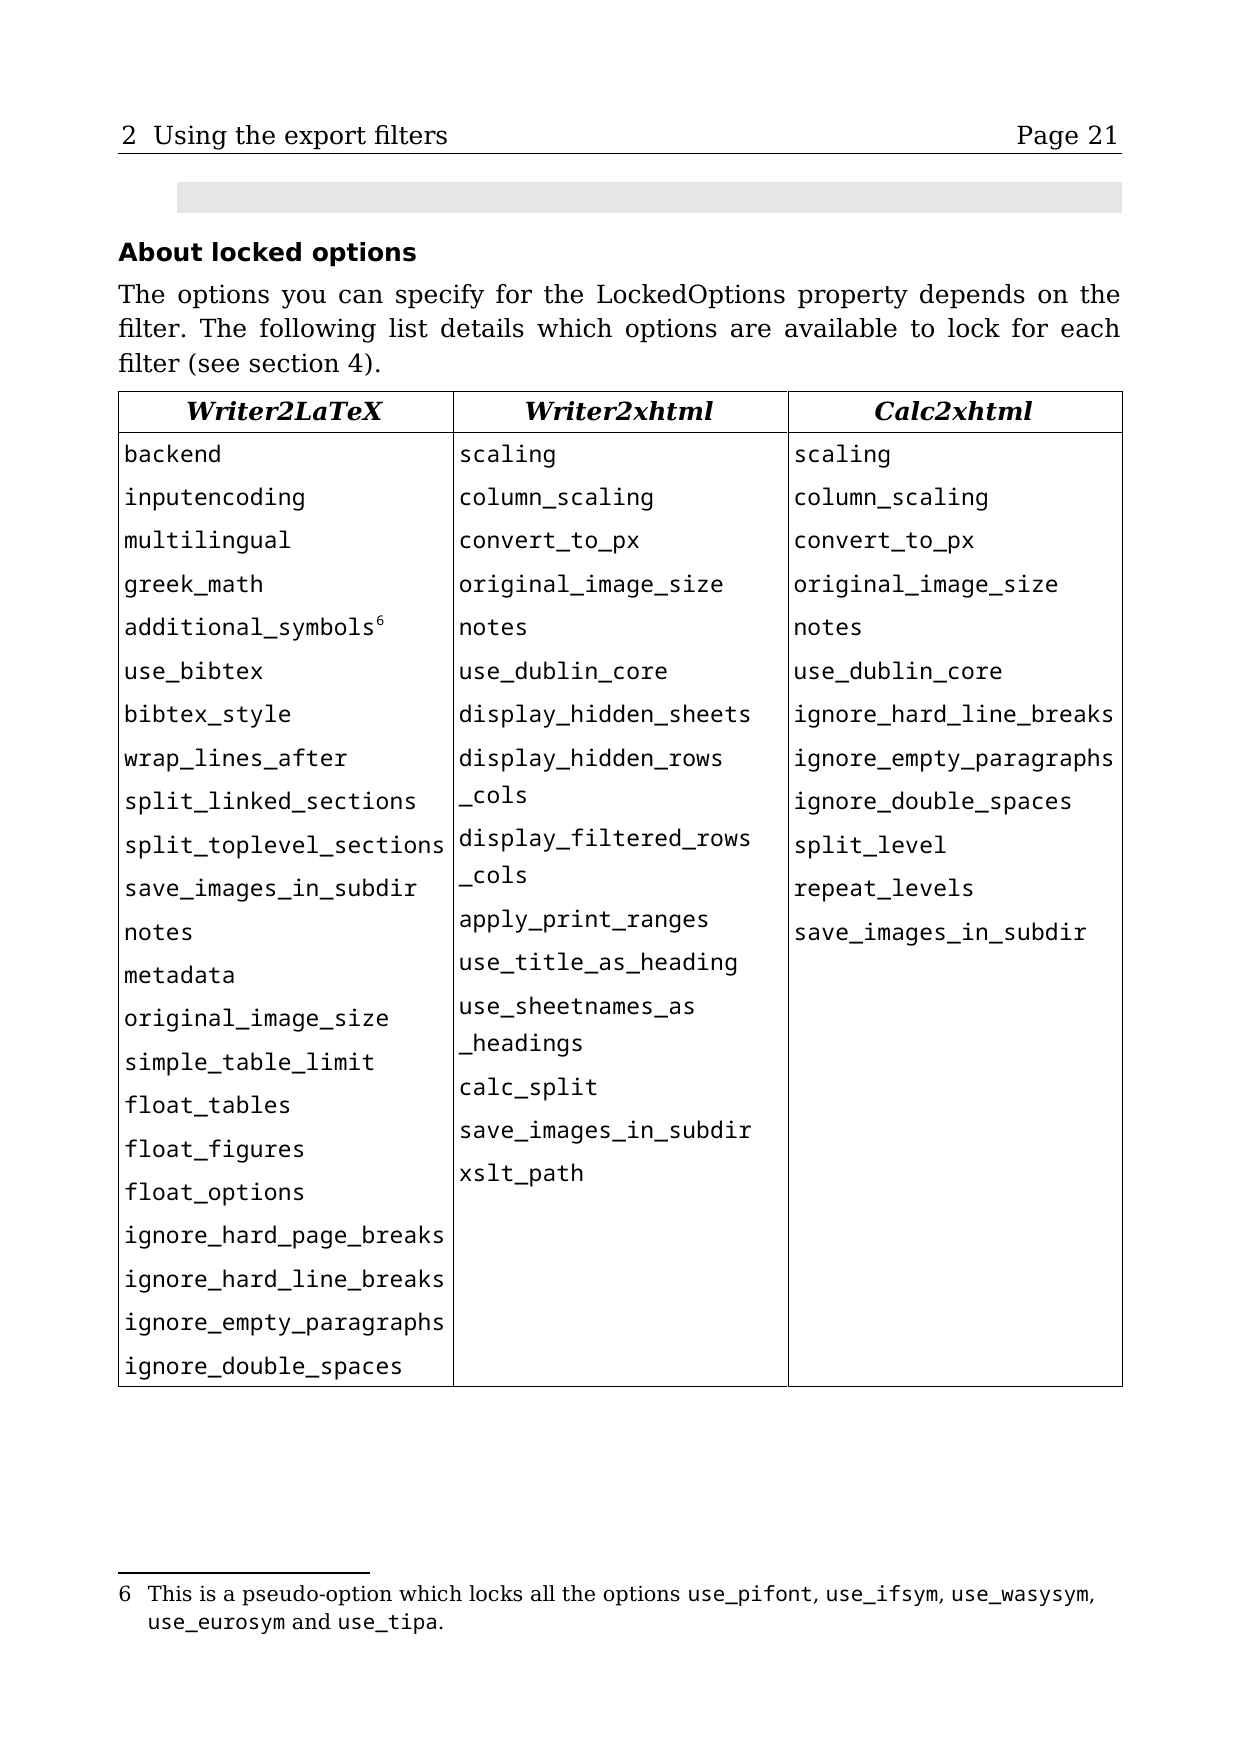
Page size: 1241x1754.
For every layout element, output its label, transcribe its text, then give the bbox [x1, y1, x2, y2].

table_cell scaling column_scaling convert_to_px original_image_size notes use_dublin_core ignore_hard_line_breaks ignore_empty_paragraphs ignore_double_spaces split_level repeat_levels save_images_in_subdir [789, 433, 1122, 1386]
text The options you can specify for the LockedOptions property depends on the filter. The following list details which options are available to lock for each filter (see section 4). [118, 280, 1122, 378]
table_header Calc2xhtml [789, 392, 1122, 432]
table_header Writer2xhtml [454, 392, 787, 432]
table_header Writer2LaTeX [119, 392, 453, 432]
table_cell backend inputencoding multilingual greek_math additional_symbols use_bibtex bibtex_style wrap_lines_after split_linked_sections split_toplevel_sections save_images_in_subdir notes metadata original_image_size simple_table_limit float_tables float_figures float_options ignore_hard_page_breaks ignore_hard_line_breaks ignore_empty_paragraphs ignore_double_spaces [119, 433, 453, 1386]
subtitle About locked options [118, 238, 1122, 267]
table_cell scaling column_scaling convert_to_px original_image_size notes use_dublin_core display_hidden_sheets display_hidden_rows _cols display_filtered_rows _cols apply_print_ranges use_title_as_heading use_sheetnames_as _headings calc_split save_images_in_subdir xslt_path [454, 433, 787, 1386]
